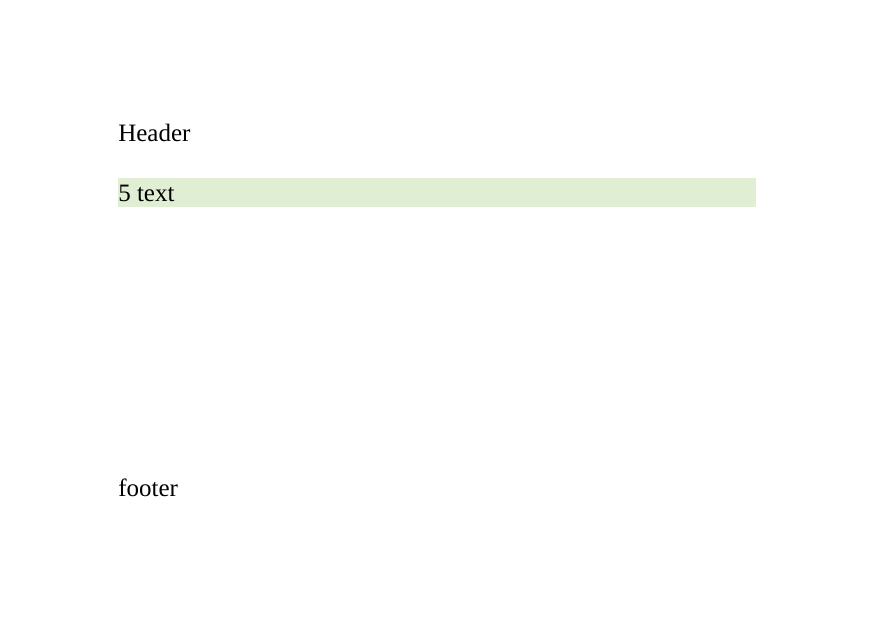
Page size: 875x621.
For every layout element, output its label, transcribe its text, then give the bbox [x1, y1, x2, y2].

text 5 text [118, 178, 756, 207]
